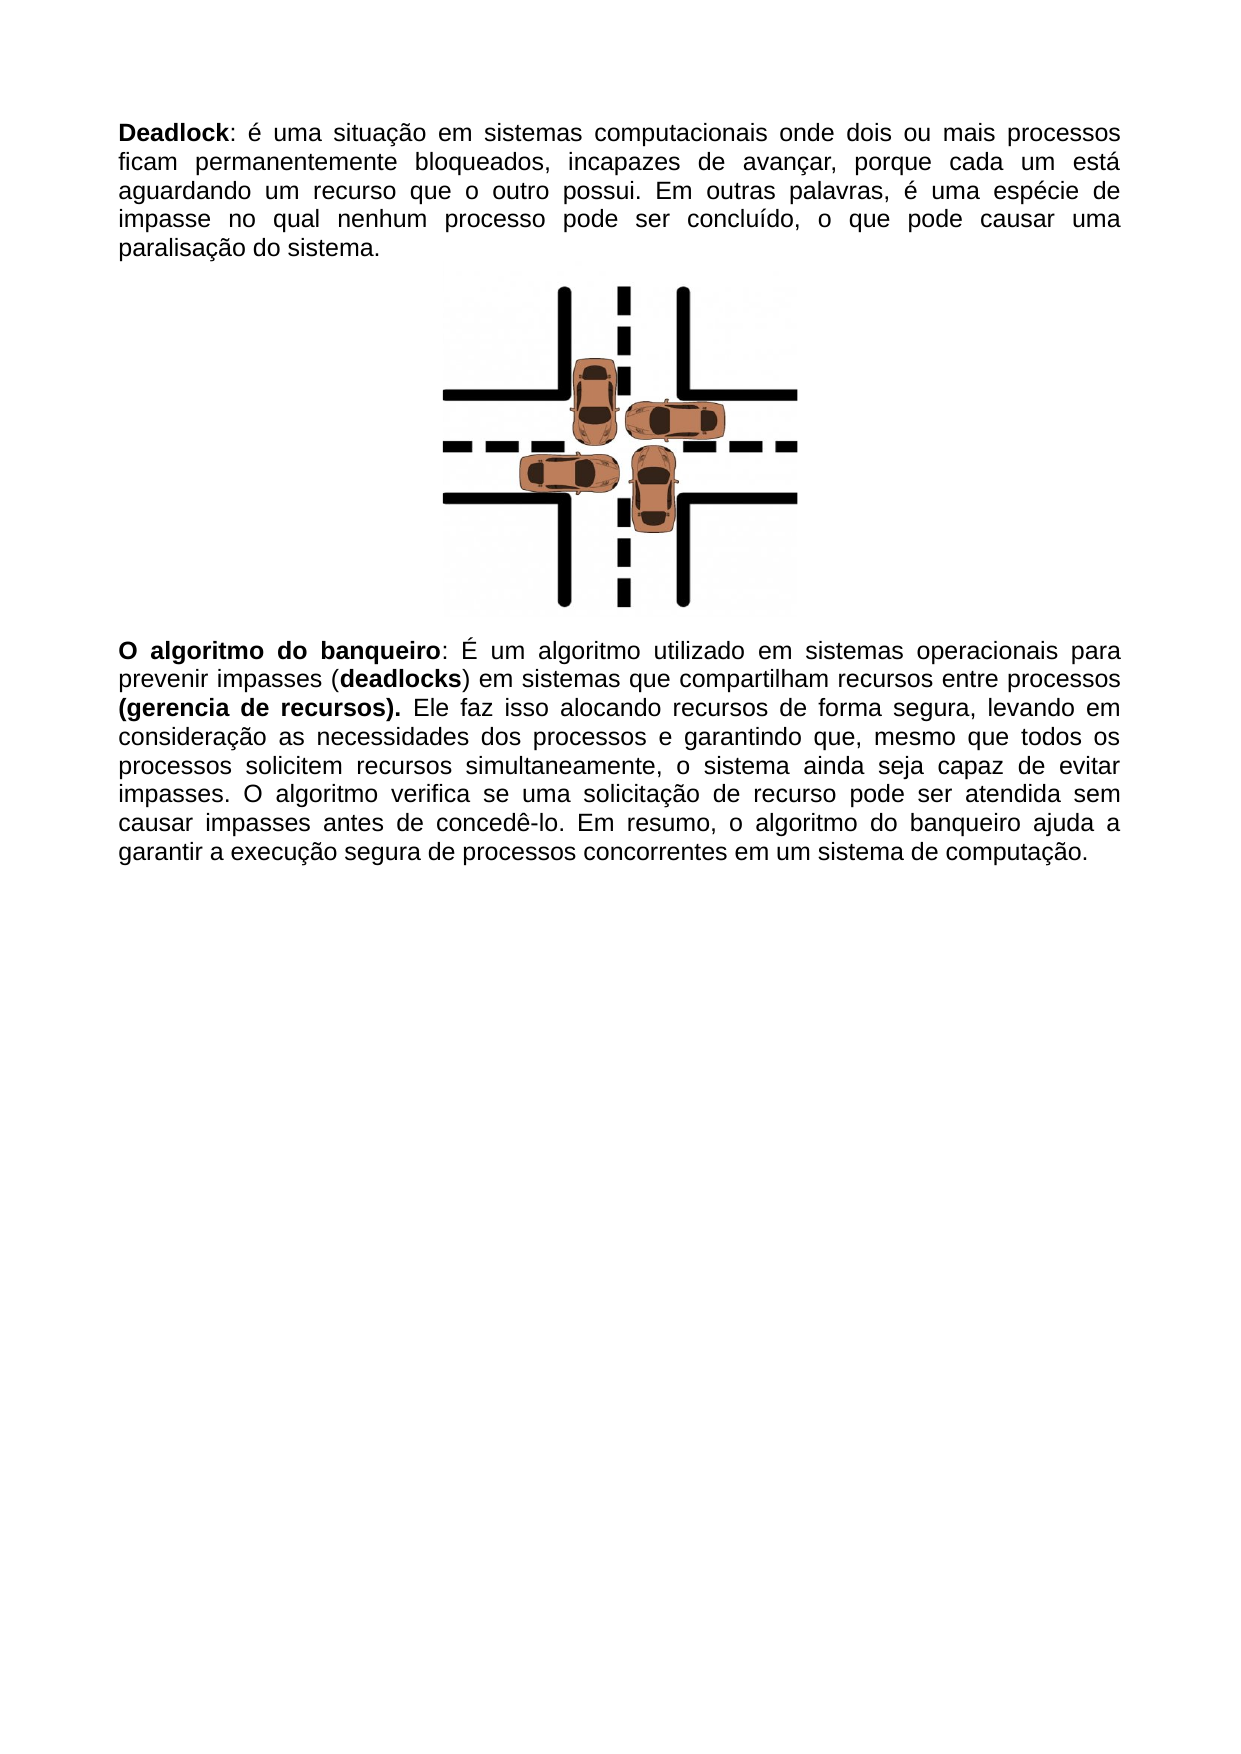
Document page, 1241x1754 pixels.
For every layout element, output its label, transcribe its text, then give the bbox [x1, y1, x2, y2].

text O algoritmo do banqueiro: É um algoritmo utilizado em sistemas operacionais para prevenir impasses (deadlocks) em sistemas que compartilham recursos entre processos (gerencia de recursos). Ele faz isso alocando recursos de forma segura, levando em consideração as necessidades dos processos e garantindo que, mesmo que todos os processos solicitem recursos simultaneamente, o sistema ainda seja capaz de evitar impasses. O algoritmo verifica se uma solicitação de recurso pode ser atendida sem causar impasses antes de concedê-lo. Em resumo, o algoritmo do banqueiro ajuda a garantir a execução segura de processos concorrentes em um sistema de computação. [118, 636, 1122, 866]
picture [442, 261, 798, 617]
text Deadlock: é uma situação em sistemas computacionais onde dois ou mais processos ficam permanentemente bloqueados, incapazes de avançar, porque cada um está aguardando um recurso que o outro possui. Em outras palavras, é uma espécie de impasse no qual nenhum processo pode ser concluído, o que pode causar uma paralisação do sistema. [118, 118, 1122, 262]
